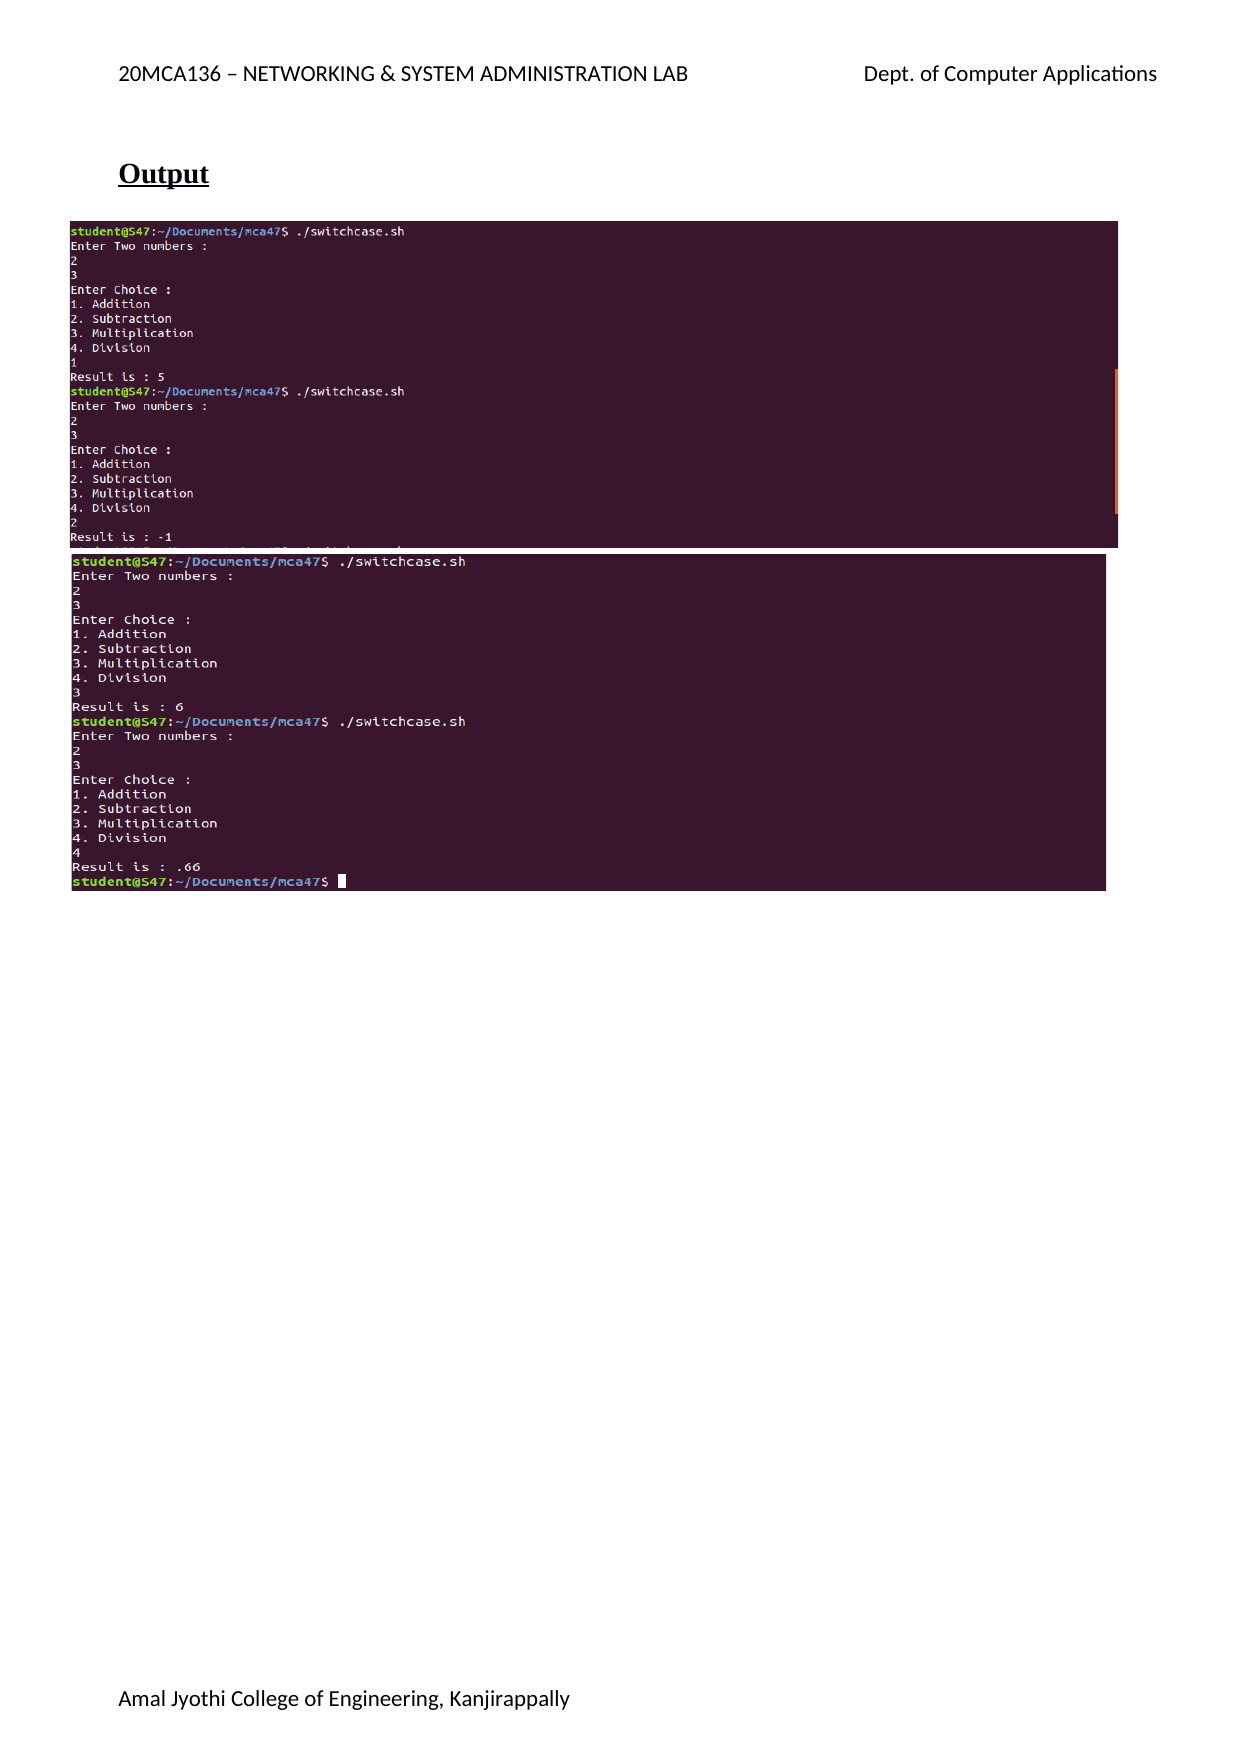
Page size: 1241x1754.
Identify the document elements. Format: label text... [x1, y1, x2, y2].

picture [71, 554, 1107, 891]
picture [69, 221, 1119, 548]
text Output [118, 156, 1167, 190]
